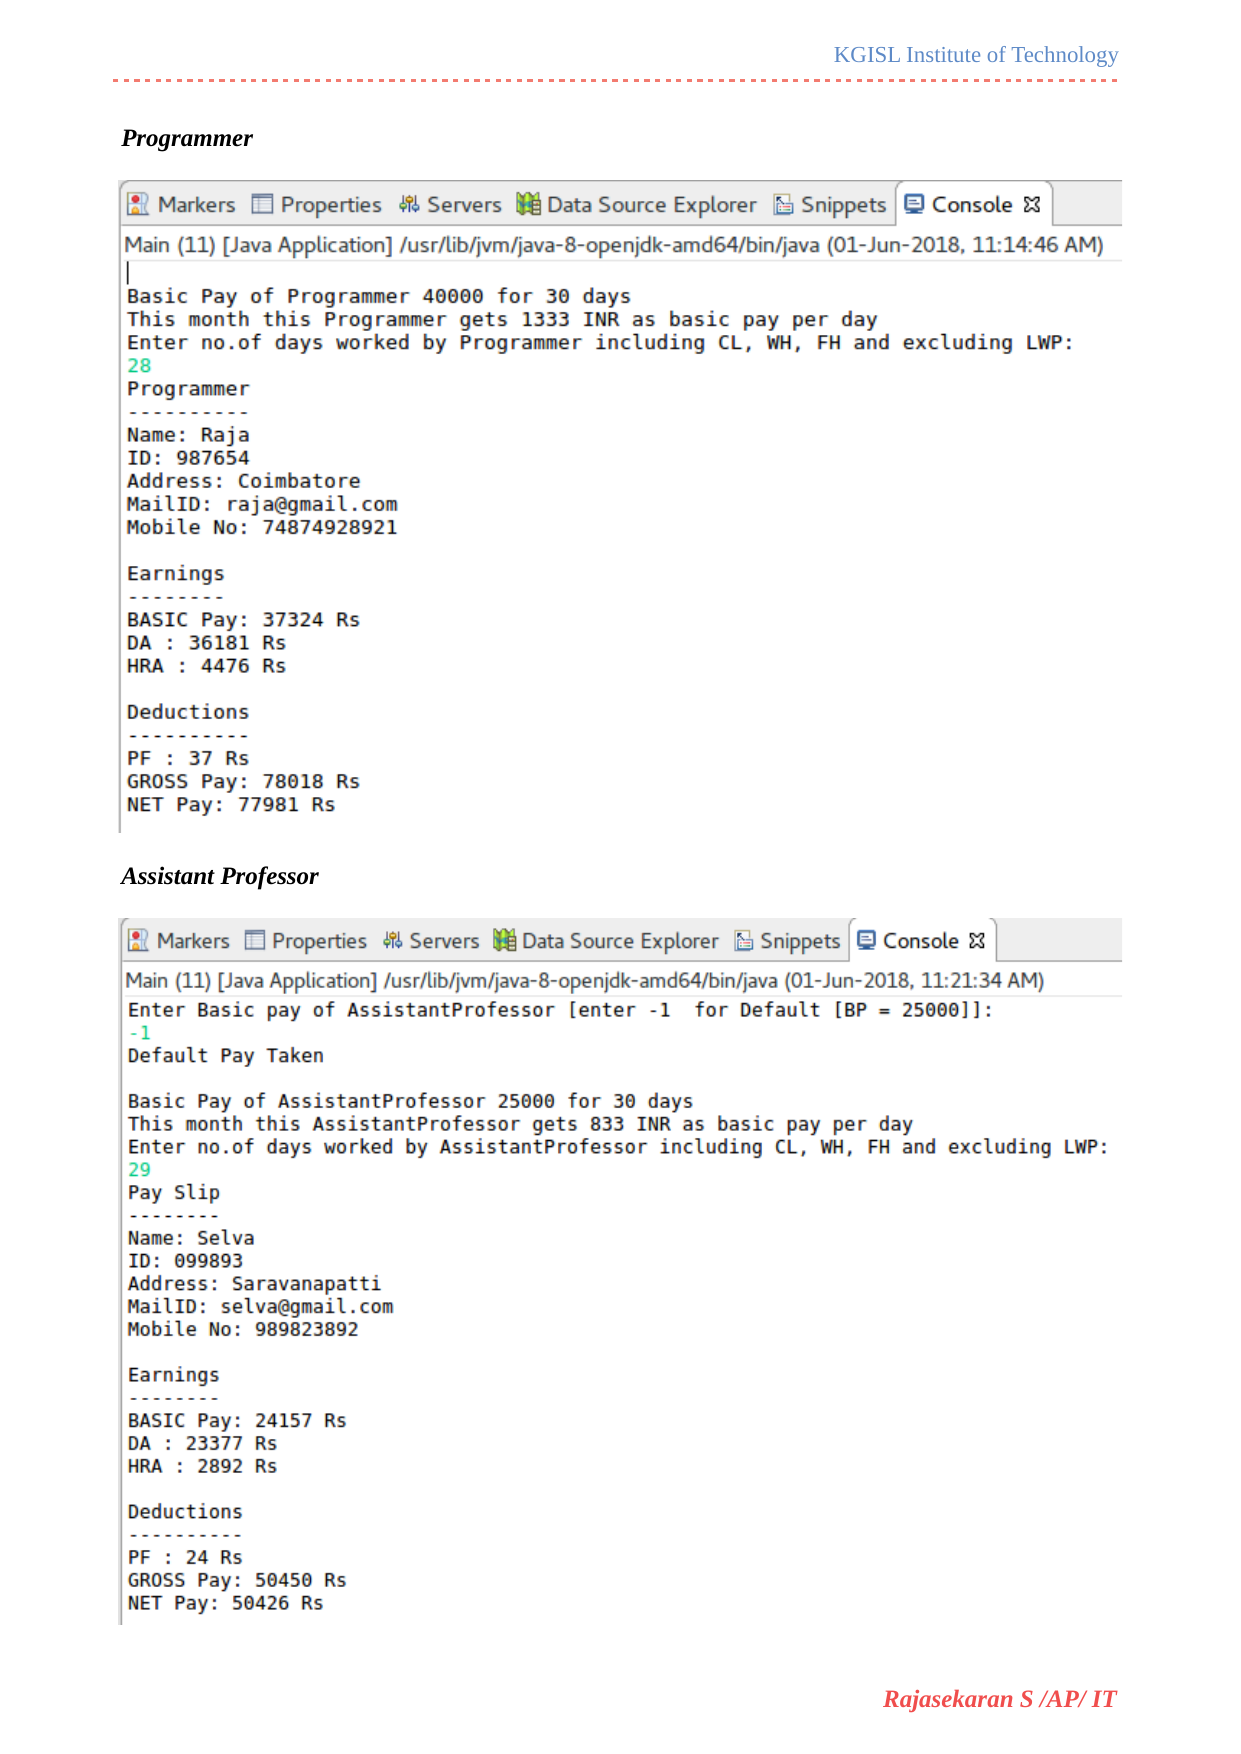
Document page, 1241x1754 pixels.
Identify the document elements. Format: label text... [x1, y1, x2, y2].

picture [118, 180, 1123, 833]
text Programmer [121, 123, 1119, 152]
picture [118, 918, 1123, 1625]
text Assistant Professor [121, 861, 1119, 890]
